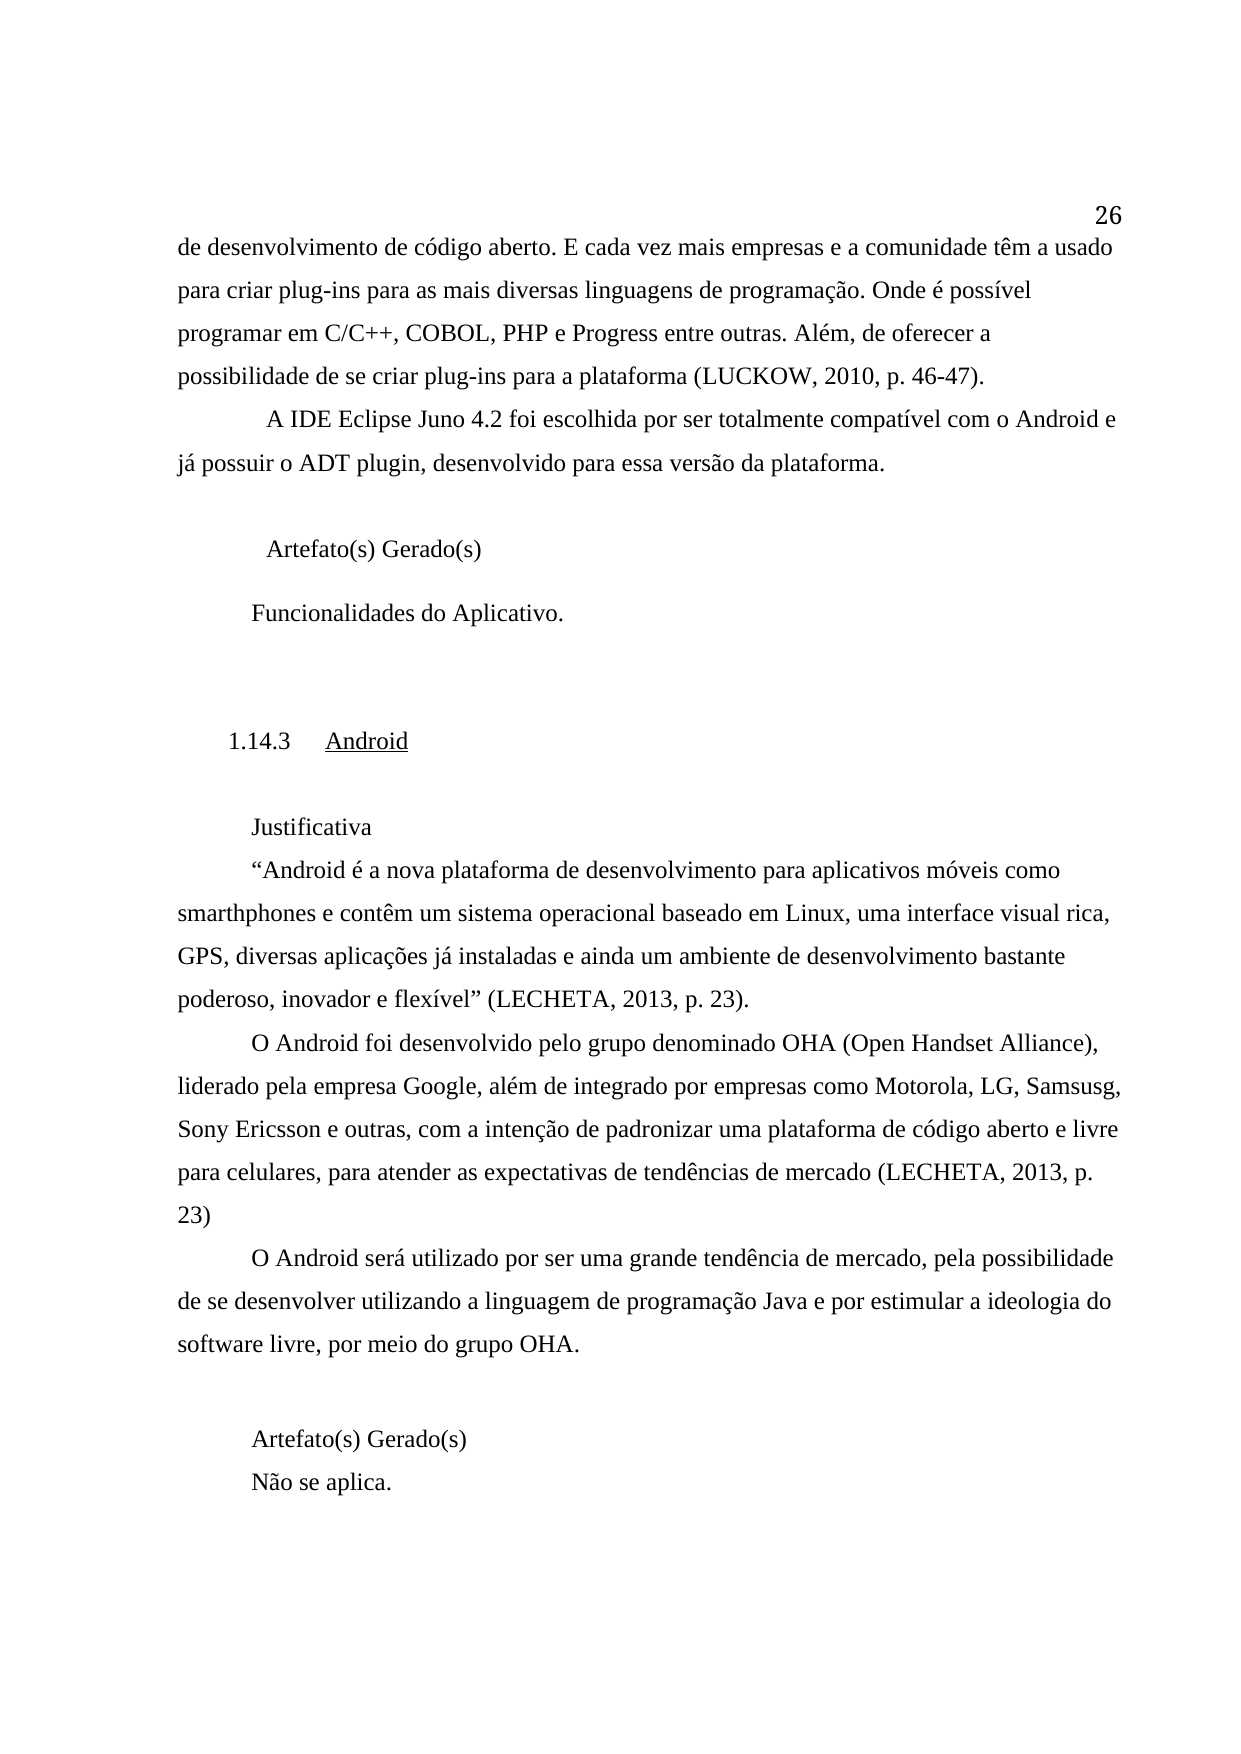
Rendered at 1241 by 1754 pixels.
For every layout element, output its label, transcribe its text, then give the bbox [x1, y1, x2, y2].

text “Android é a nova plataforma de desenvolvimento para aplicativos móveis como smarthphones e contêm um sistema operacional baseado em Linux, uma interface visual rica, GPS, diversas aplicações já instaladas e ainda um ambiente de desenvolvimento bastante poderoso, inovador e flexível” (LECHETA, 2013, p. 23). [177, 855, 1122, 1013]
subtitle Android [222, 726, 1122, 754]
text A IDE Eclipse Juno 4.2 foi escolhida por ser totalmente compatível com o Android e já possuir o ADT plugin, desenvolvido para essa versão da plataforma. [177, 404, 1122, 476]
text Justificativa [177, 812, 1122, 841]
text Artefato(s) Gerado(s) [177, 1424, 1122, 1452]
text O Android será utilizado por ser uma grande tendência de mercado, pela possibilidade de se desenvolver utilizando a linguagem de programação Java e por estimular a ideologia do software livre, por meio do grupo OHA. [177, 1243, 1122, 1358]
text Não se aplica. [177, 1467, 1122, 1496]
text de desenvolvimento de código aberto. E cada vez mais empresas e a comunidade têm a usado para criar plug-ins para as mais diversas linguagens de programação. Onde é possível programar em C/C++, COBOL, PHP e Progress entre outras. Além, de oferecer a possibilidade de se criar plug-ins para a plataforma (LUCKOW, 2010, p. 46-47). [177, 232, 1122, 390]
text Artefato(s) Gerado(s) [177, 534, 1122, 563]
text O Android foi desenvolvido pelo grupo denominado OHA (Open Handset Alliance), liderado pela empresa Google, além de integrado por empresas como Motorola, LG, Samsusg, Sony Ericsson e outras, com a intenção de padronizar uma plataforma de código aberto e livre para celulares, para atender as expectativas de tendências de mercado (LECHETA, 2013, p. 23) [177, 1028, 1122, 1229]
text Funcionalidades do Aplicativo. [177, 598, 1122, 627]
